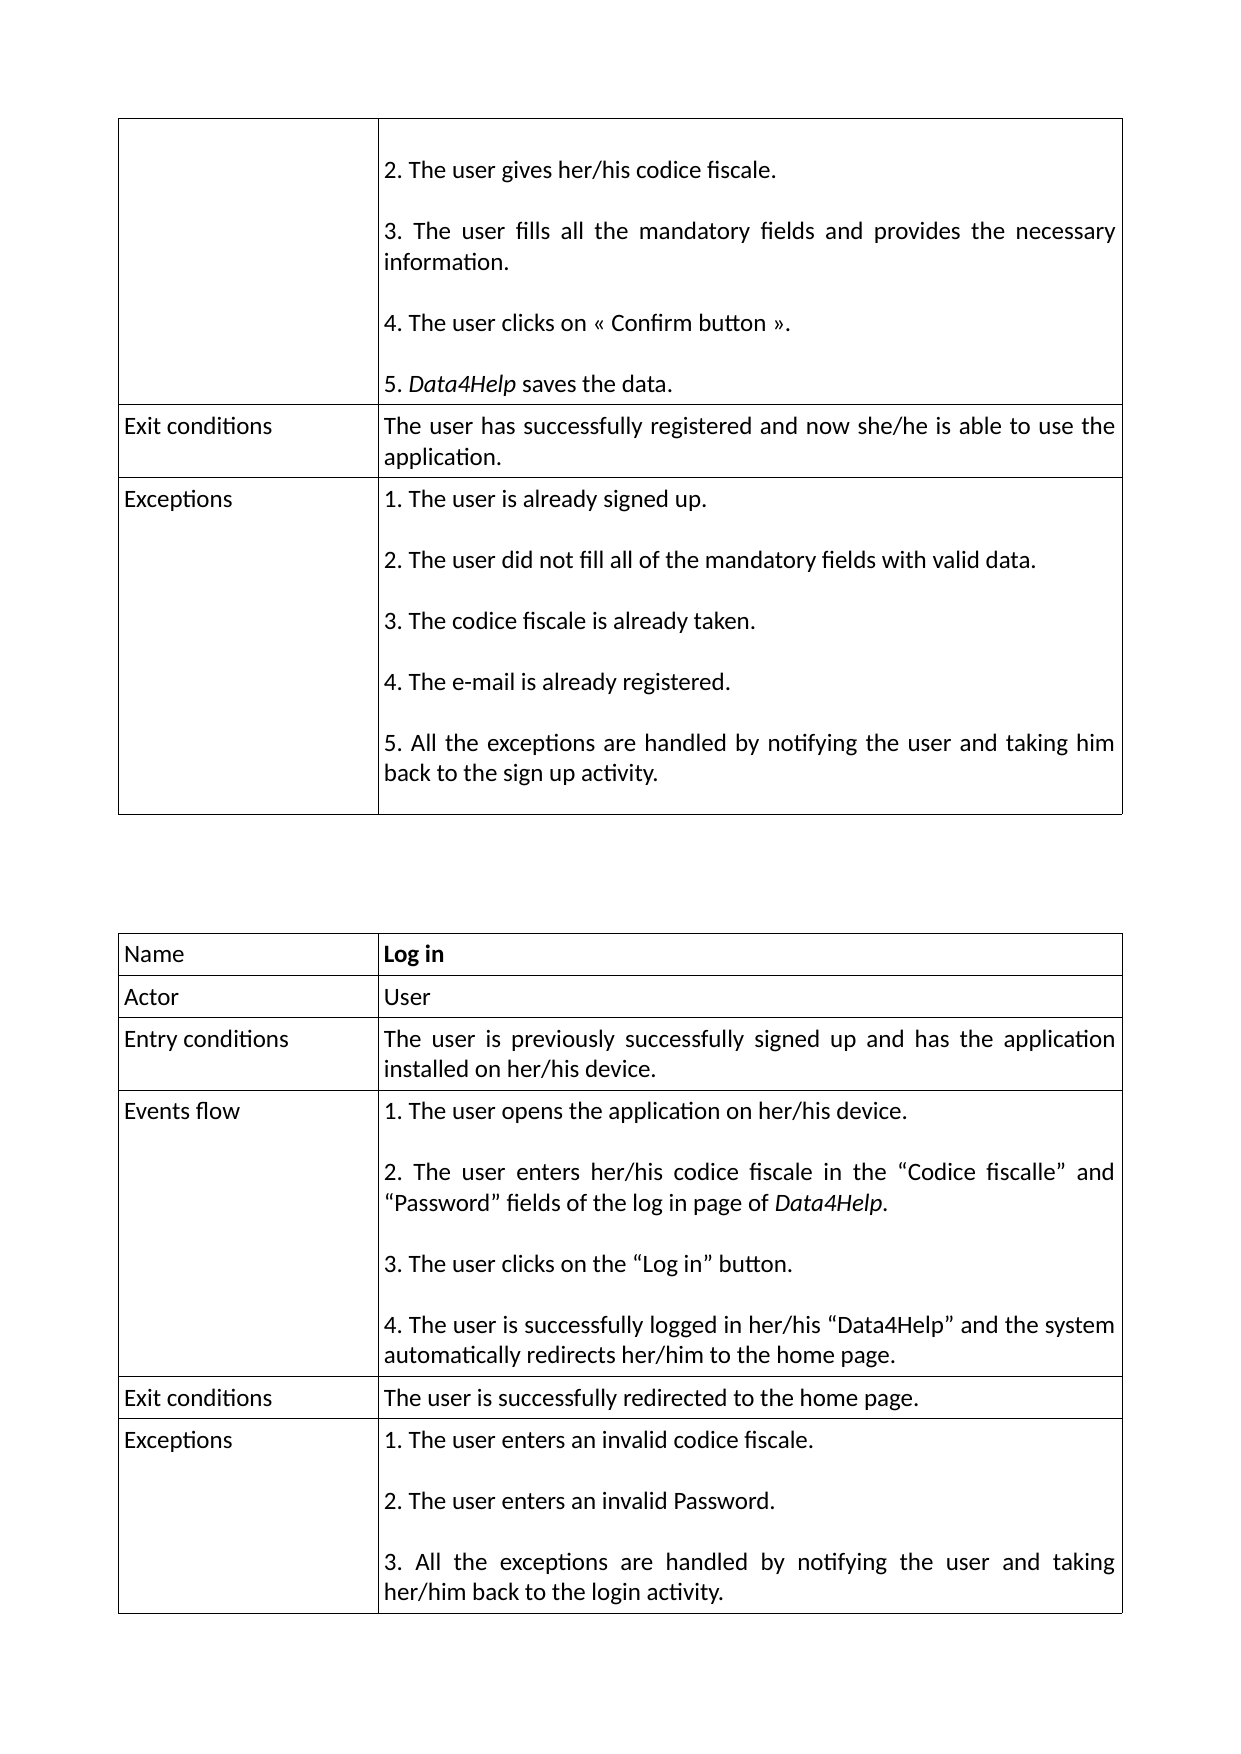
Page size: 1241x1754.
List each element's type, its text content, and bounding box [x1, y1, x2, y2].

table_cell 1. The user opens the application on her/his device. 2. The user enters her/his codice fiscale in the “Codice fiscalle” and “Password” fields of the log in page of Data4Help. 3. The user clicks on the “Log in” button. 4. The user is successfully logged in her/his “Data4Help” and the system automatically redirects her/him to the home page. [379, 1091, 1122, 1376]
table_cell The user is previously successfully signed up and has the application installed on her/his device. [379, 1018, 1122, 1089]
table_cell The user is successfully redirected to the home page. [379, 1377, 1122, 1418]
table_cell Exit conditions [119, 405, 378, 477]
table_cell Exceptions [119, 1419, 378, 1613]
table_cell 1. The user is already signed up. 2. The user did not fill all of the mandatory fields with valid data. 3. The codice fiscale is already taken. 4. The e-mail is already registered. 5. All the exceptions are handled by notifying the user and taking him back to the sign up activity. [379, 478, 1122, 814]
table_header Name [119, 934, 378, 975]
table_cell Exit conditions [119, 1377, 378, 1418]
table_cell The user has successfully registered and now she/he is able to use the application. [379, 405, 1122, 477]
table_cell User [379, 976, 1122, 1017]
table_cell [119, 119, 378, 404]
table_cell 1. The user enters an invalid codice fiscale. 2. The user enters an invalid Password. 3. All the exceptions are handled by notifying the user and taking her/him back to the login activity. [379, 1419, 1122, 1613]
table_cell Events flow [119, 1091, 378, 1376]
table_cell 2. The user gives her/his codice fiscale. 3. The user fills all the mandatory fields and provides the necessary information. 4. The user clicks on « Confirm button ». 5. Data4Help saves the data. [379, 119, 1122, 404]
table_cell Actor [119, 976, 378, 1017]
table_cell Entry conditions [119, 1018, 378, 1089]
table_cell Exceptions [119, 478, 378, 814]
table_header Log in [379, 934, 1122, 975]
